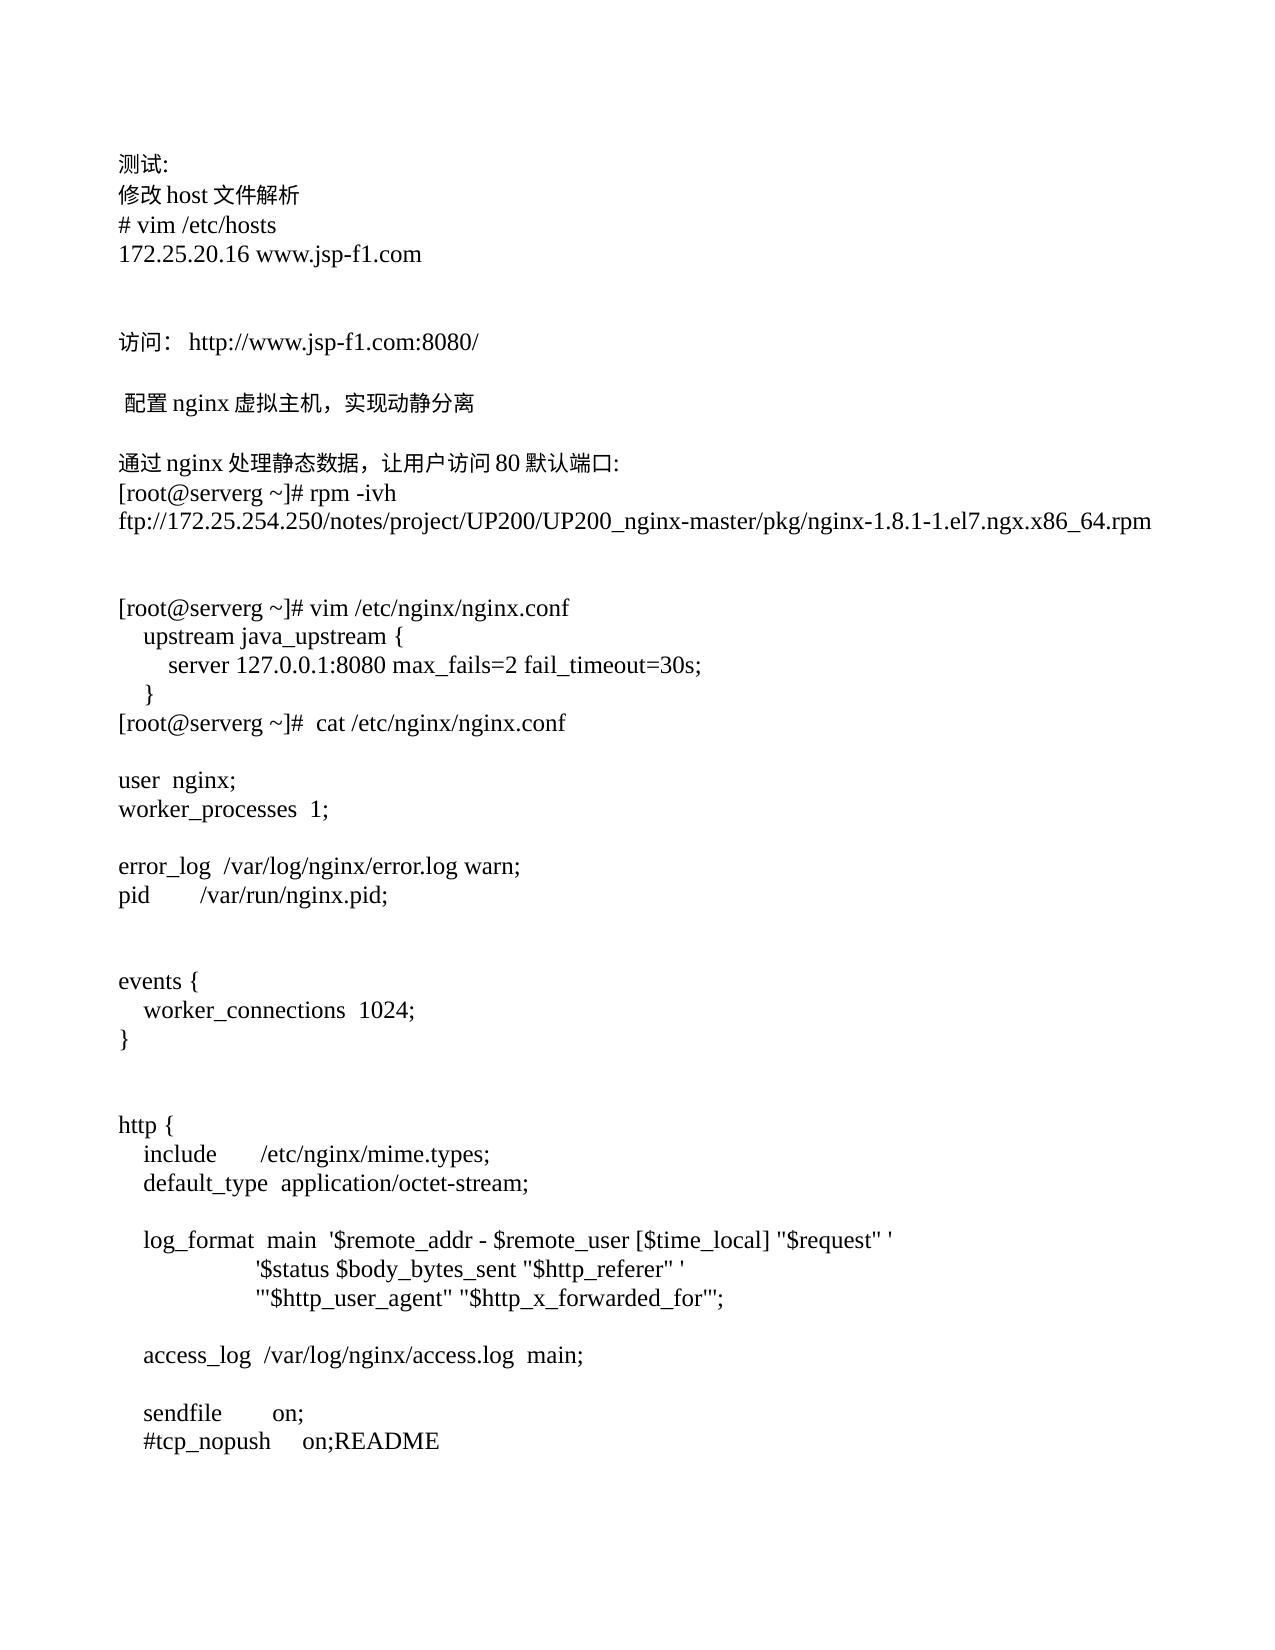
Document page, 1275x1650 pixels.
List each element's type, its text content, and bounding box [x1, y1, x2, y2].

text 测试: [118, 147, 1157, 178]
text access_log /var/log/nginx/access.log main; [118, 1340, 1157, 1369]
text error_log /var/log/nginx/error.log warn; [118, 851, 1157, 880]
text worker_connections 1024; [118, 995, 1157, 1024]
text server 127.0.0.1:8080 max_fails=2 fail_timeout=30s; [118, 650, 1157, 679]
text # vim /etc/hosts [118, 210, 1157, 239]
text log_format main '$remote_addr - $remote_user [$time_local] "$request" ' [118, 1225, 1157, 1254]
text 修改host文件解析 [118, 178, 1157, 210]
text 通过nginx处理静态数据，让用户访问80默认端口: [118, 446, 1157, 478]
text include /etc/nginx/mime.types; [118, 1139, 1157, 1168]
text [root@serverg ~]# vim /etc/nginx/nginx.conf [118, 593, 1157, 621]
text #tcp_nopush on;README [118, 1426, 1157, 1455]
text } [118, 1024, 1157, 1053]
text sendfile on; [118, 1398, 1157, 1426]
text 访问： http://www.jsp-f1.com:8080/ [118, 325, 1157, 357]
text events { [118, 966, 1157, 995]
text pid /var/run/nginx.pid; [118, 880, 1157, 909]
text '"$http_user_agent" "$http_x_forwarded_for"'; [118, 1283, 1157, 1311]
text user nginx; [118, 765, 1157, 794]
text [root@serverg ~]# rpm -ivh ftp://172.25.254.250/notes/project/UP200/UP200_nginx-master/pkg/nginx-1.8.1-1.el7.ngx.x86_64.rpm [118, 478, 1157, 535]
text upstream java_upstream { [118, 621, 1157, 650]
text 172.25.20.16 www.jsp-f1.com [118, 239, 1157, 268]
text default_type application/octet-stream; [118, 1168, 1157, 1196]
text http { [118, 1110, 1157, 1139]
text 配置nginx虚拟主机，实现动静分离 [118, 386, 1157, 417]
text } [118, 679, 1157, 708]
text '$status $body_bytes_sent "$http_referer" ' [118, 1254, 1157, 1283]
text [root@serverg ~]# cat /etc/nginx/nginx.conf [118, 708, 1157, 736]
text worker_processes 1; [118, 794, 1157, 823]
